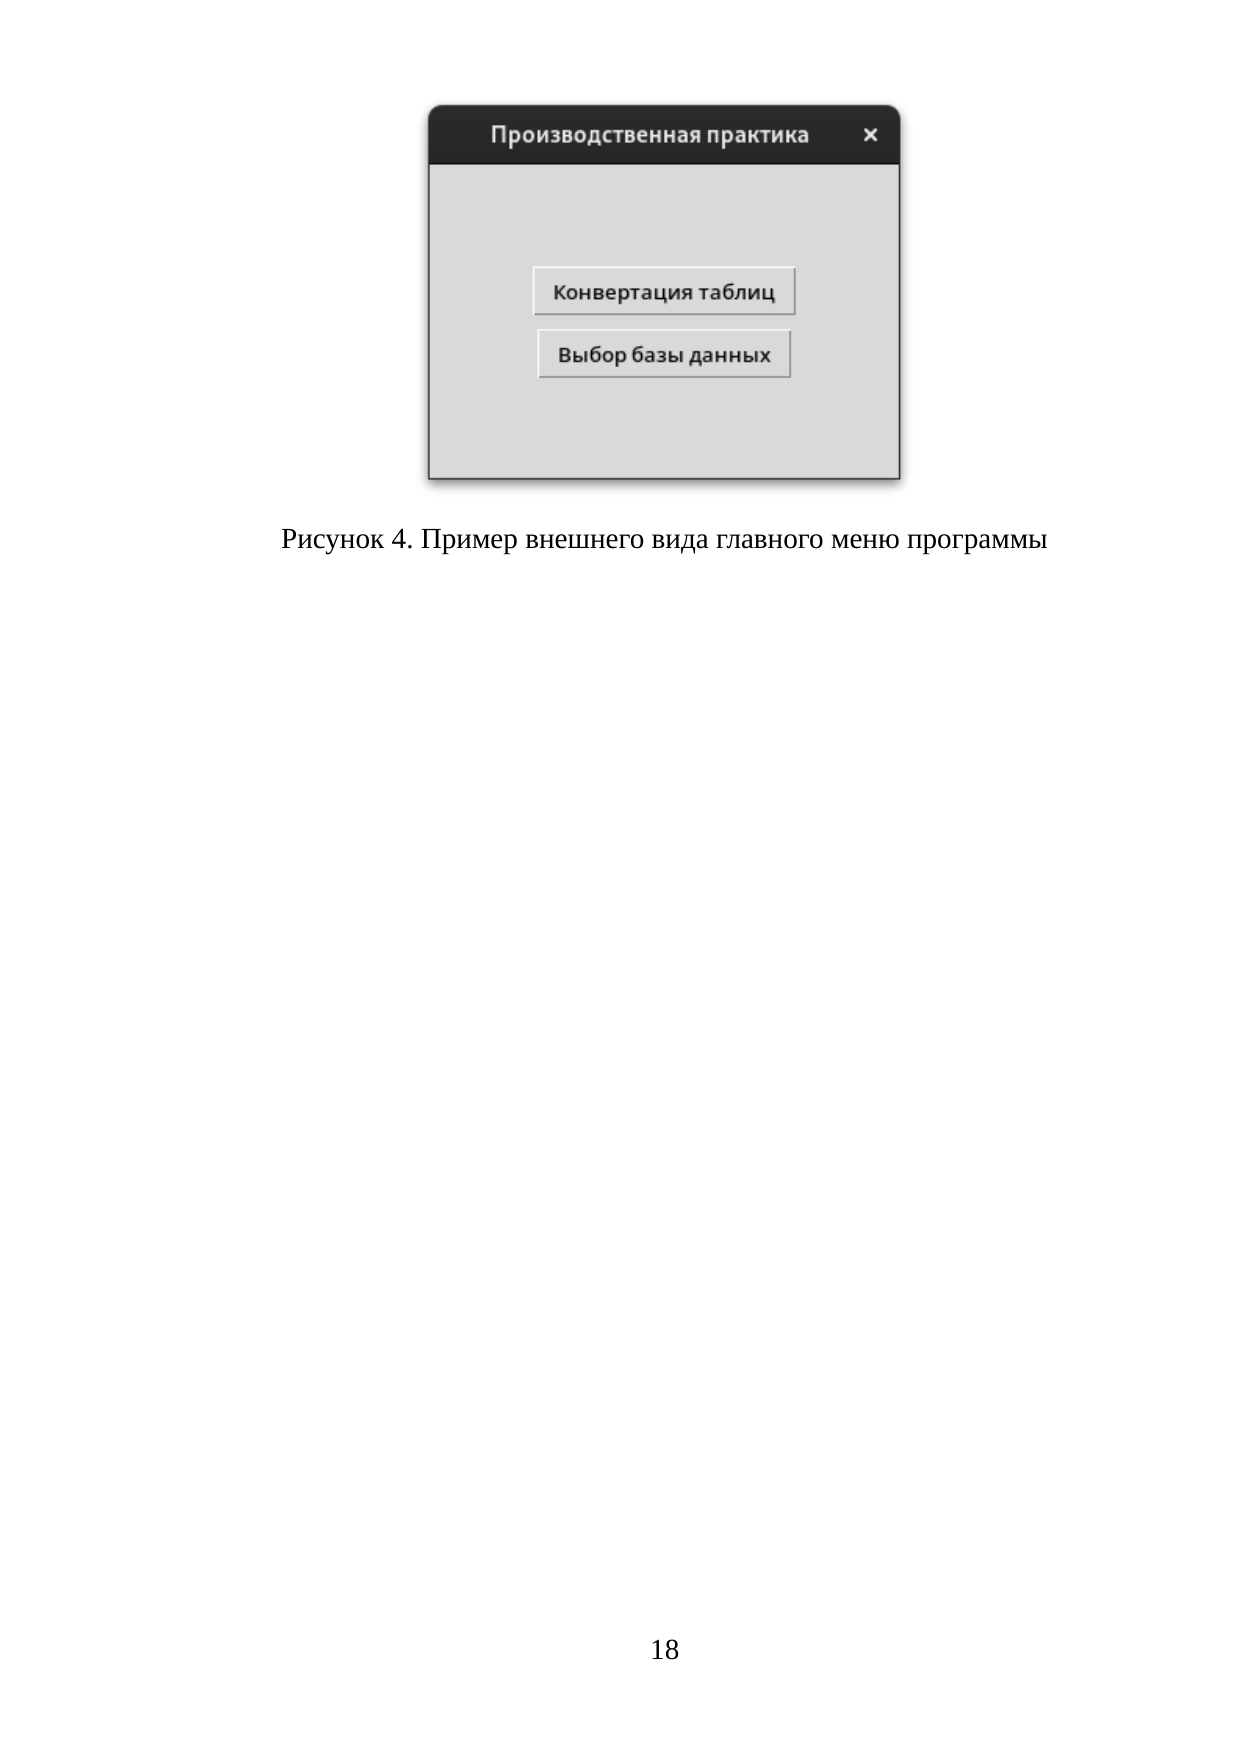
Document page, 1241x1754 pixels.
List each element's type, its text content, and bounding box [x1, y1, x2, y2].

text Рисунок 4. Пример внешнего вида главного меню программы [232, 521, 1097, 554]
